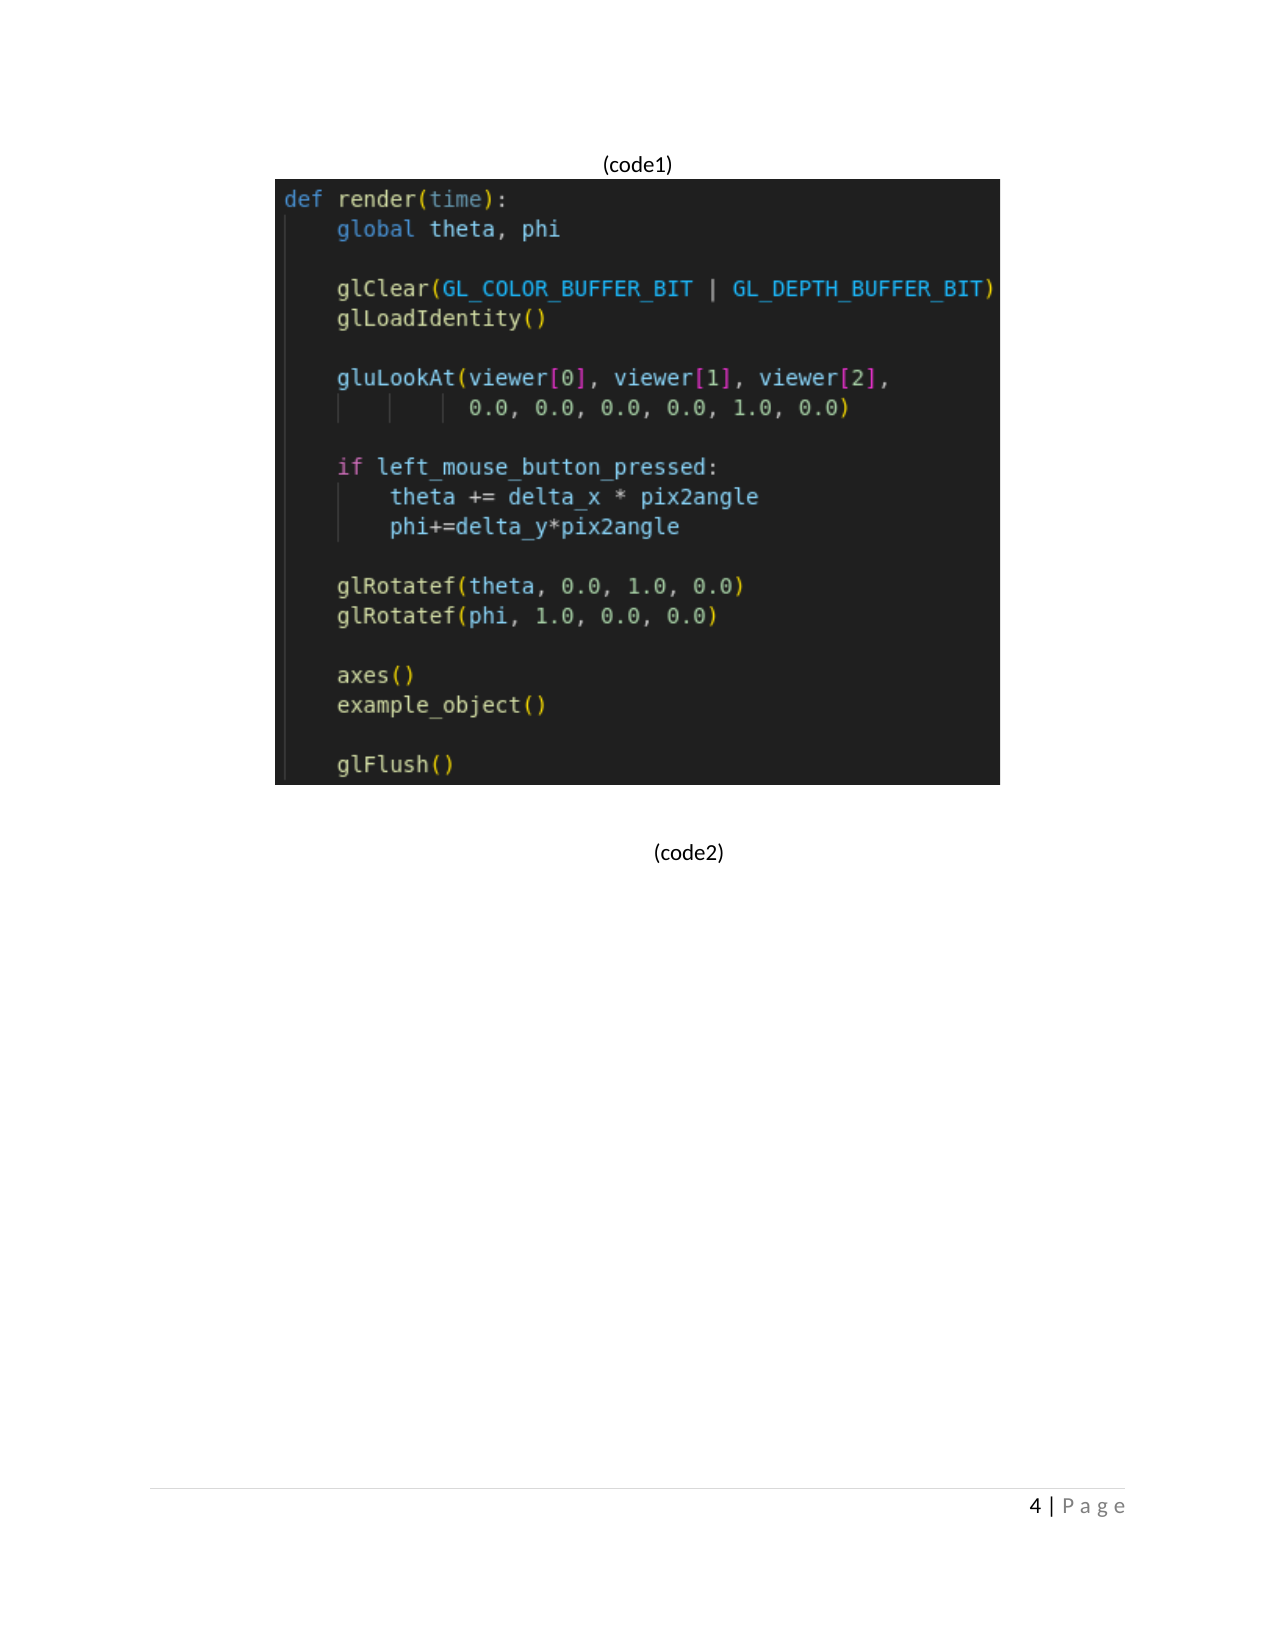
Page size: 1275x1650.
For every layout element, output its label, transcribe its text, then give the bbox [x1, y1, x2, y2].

picture [275, 179, 1001, 785]
text (code2) [150, 838, 1125, 867]
text (code1) [150, 150, 1125, 178]
